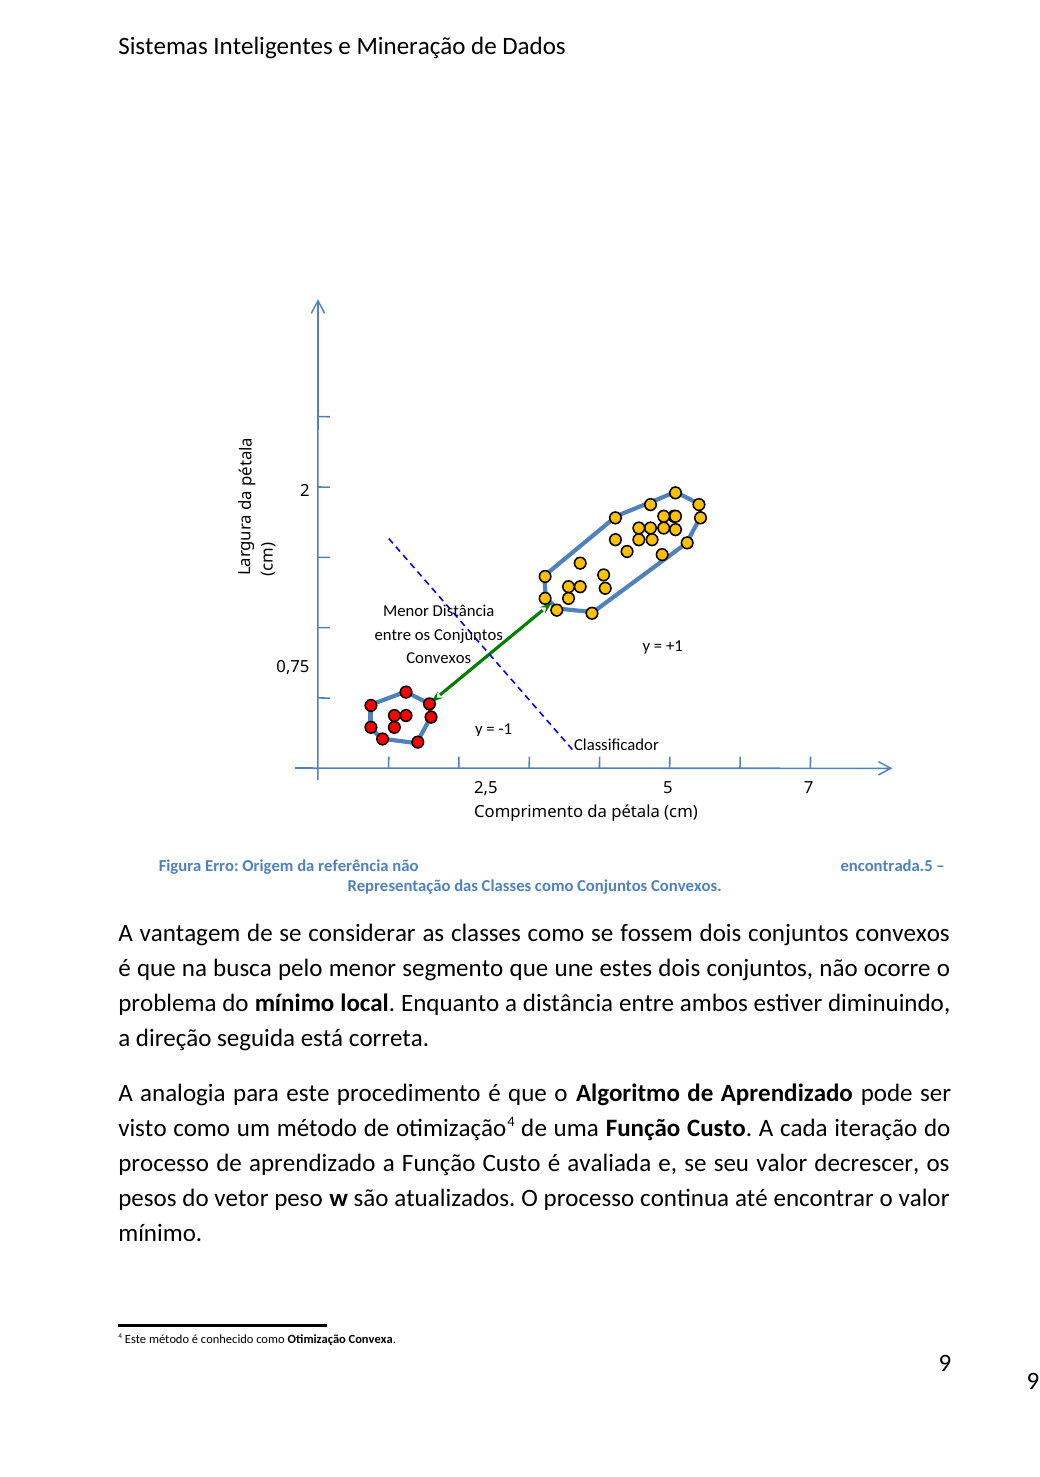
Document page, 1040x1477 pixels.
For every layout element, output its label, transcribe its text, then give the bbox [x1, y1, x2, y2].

text 5 [663, 776, 713, 798]
text Este método é conhecido como Otimização Convexa. [118, 1332, 951, 1347]
text Figura Erro: Origem da referência não encontrada.5 – Representação das Classes como Conjuntos Convexos. [118, 855, 951, 896]
text y = -1 [475, 718, 517, 736]
text Comprimento da pétala (cm) [474, 799, 796, 822]
text 0,75 [276, 655, 327, 677]
text Classificador [574, 734, 659, 752]
text A vantagem de se considerar as classes como se fossem dois conjuntos convexos é que na busca pelo menor segmento que une estes dois conjuntos, não ocorre o problema do mínimo local. Enquanto a distância entre ambos estiver diminuindo, a direção seguida está correta. [118, 917, 951, 1052]
text 7 [803, 776, 854, 798]
text y = +1 [642, 636, 685, 653]
text Menor Distância entre os Conjuntos Convexos [369, 600, 508, 667]
text A analogia para este procedimento é que o Algoritmo de Aprendizado pode ser visto como um método de otimização de uma Função Custo. A cada iteração do processo de aprendizado a Função Custo é avaliada e, se seu valor decrescer, os pesos do vetor peso w são atualizados. O processo continua até encontrar o valor mínimo. [118, 1078, 951, 1248]
text 2 [300, 479, 350, 502]
text 2,5 [474, 776, 524, 798]
